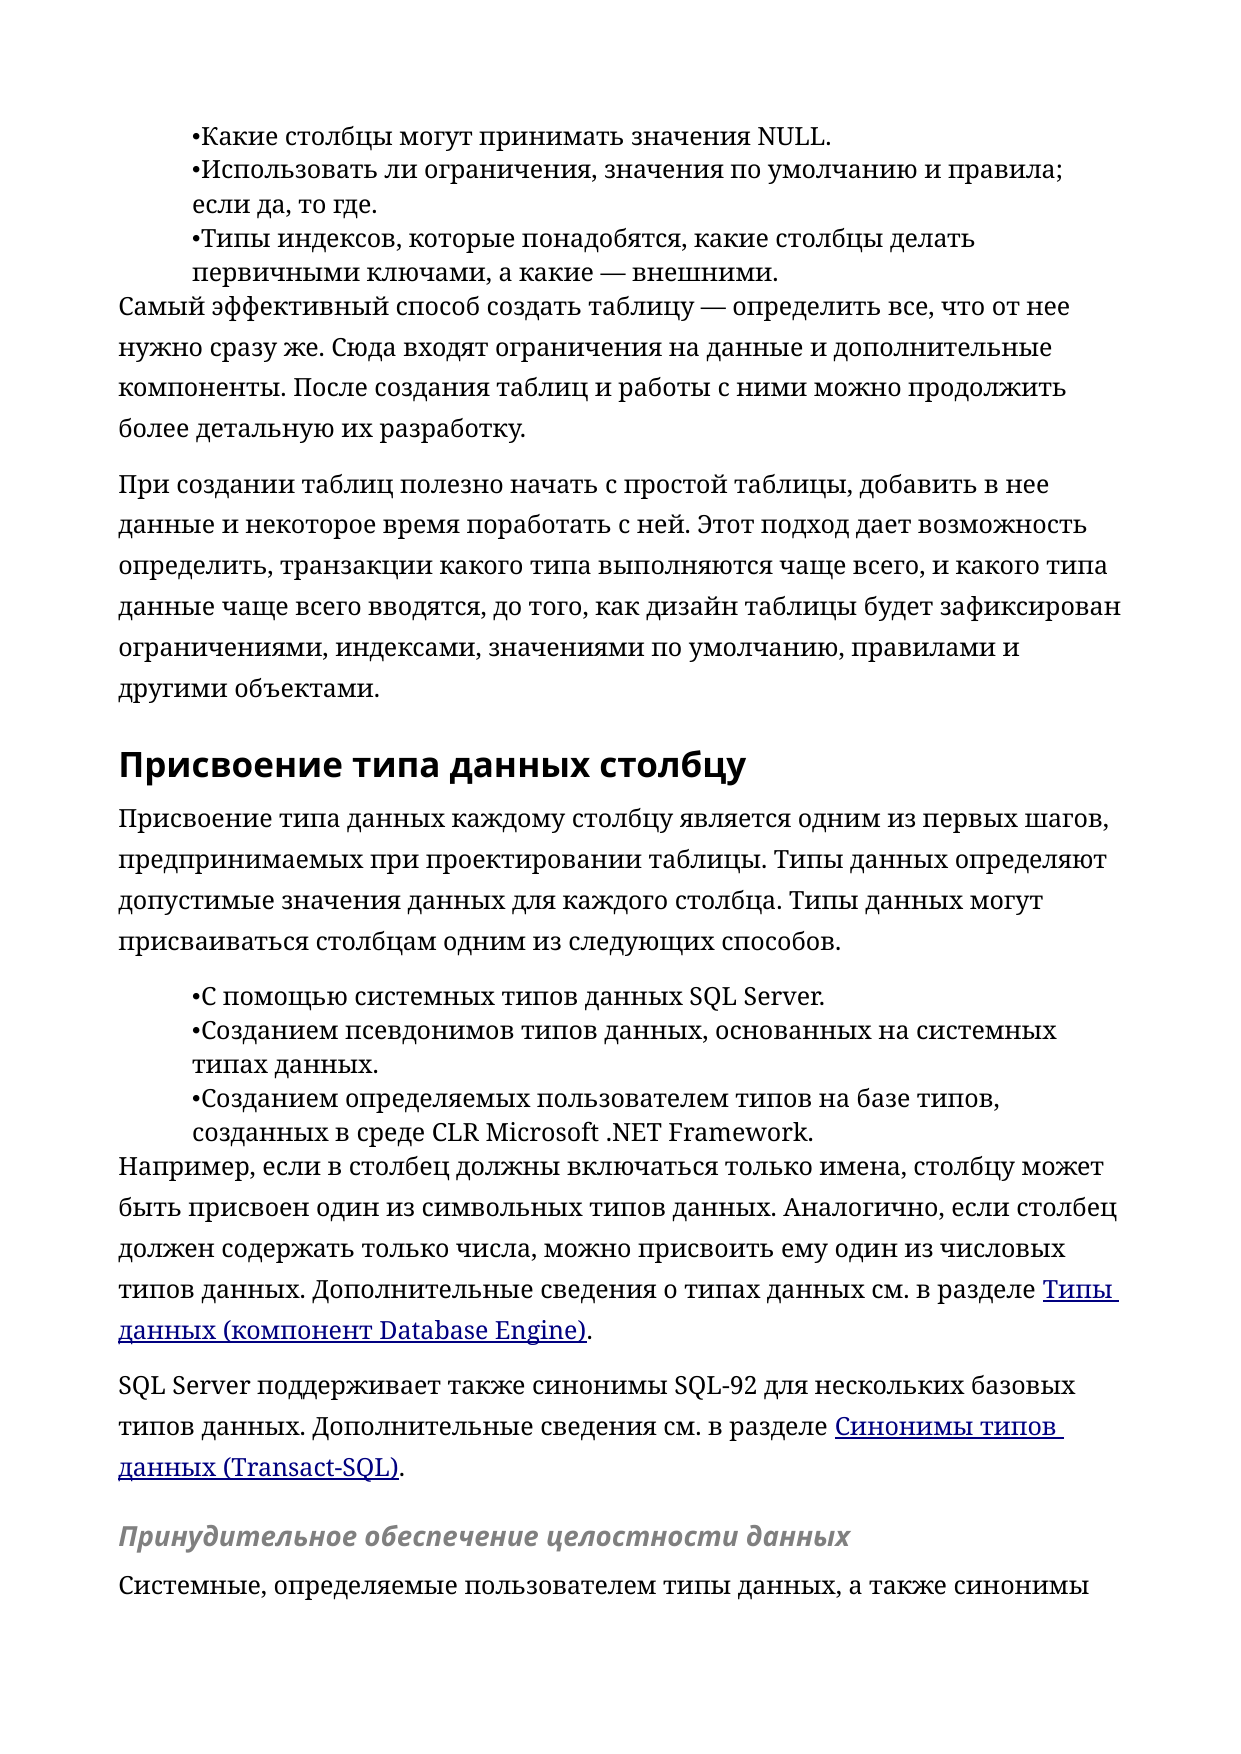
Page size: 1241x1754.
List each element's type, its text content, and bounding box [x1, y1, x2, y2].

text Системные, определяемые пользователем типы данных, а также синонимы [118, 1567, 1122, 1602]
list Созданием определяемых пользователем типов на базе типов, созданных в среде CLR Microsoft .NET Framework. [118, 1081, 1122, 1149]
text Например, если в столбец должны включаться только имена, столбцу может быть присвоен один из символьных типов данных. Аналогично, если столбец должен содержать только числа, можно присвоить ему один из числовых типов данных. Дополнительные сведения о типах данных см. в разделе Типы данных (компонент Database Engine). [118, 1149, 1122, 1346]
subtitle Принудительное обеспечение целостности данных [118, 1517, 1122, 1555]
list Какие столбцы могут принимать значения NULL. [118, 118, 1122, 152]
list Использовать ли ограничения, значения по умолчанию и правила; если да, то где. [118, 152, 1122, 220]
subtitle Присвоение типа данных столбцу [118, 741, 1122, 788]
list Созданием псевдонимов типов данных, основанных на системных типах данных. [118, 1013, 1122, 1081]
list С помощью системных типов данных SQL Server. [118, 979, 1122, 1013]
text Самый эффективный способ создать таблицу — определить все, что от нее нужно сразу же. Сюда входят ограничения на данные и дополнительные компоненты. После создания таблиц и работы с ними можно продолжить более детальную их разработку. [118, 288, 1122, 445]
text Присвоение типа данных каждому столбцу является одним из первых шагов, предпринимаемых при проектировании таблицы. Типы данных определяют допустимые значения данных для каждого столбца. Типы данных могут присваиваться столбцам одним из следующих способов. [118, 801, 1122, 957]
text При создании таблиц полезно начать с простой таблицы, добавить в нее данные и некоторое время поработать с ней. Этот подход дает возможность определить, транзакции какого типа выполняются чаще всего, и какого типа данные чаще всего вводятся, до того, как дизайн таблицы будет зафиксирован ограничениями, индексами, значениями по умолчанию, правилами и другими объектами. [118, 466, 1122, 704]
text SQL Server поддерживает также синонимы SQL-92 для нескольких базовых типов данных. Дополнительные сведения см. в разделе Синонимы типов данных (Transact-SQL). [118, 1368, 1122, 1483]
list Типы индексов, которые понадобятся, какие столбцы делать первичными ключами, а какие — внешними. [118, 220, 1122, 288]
